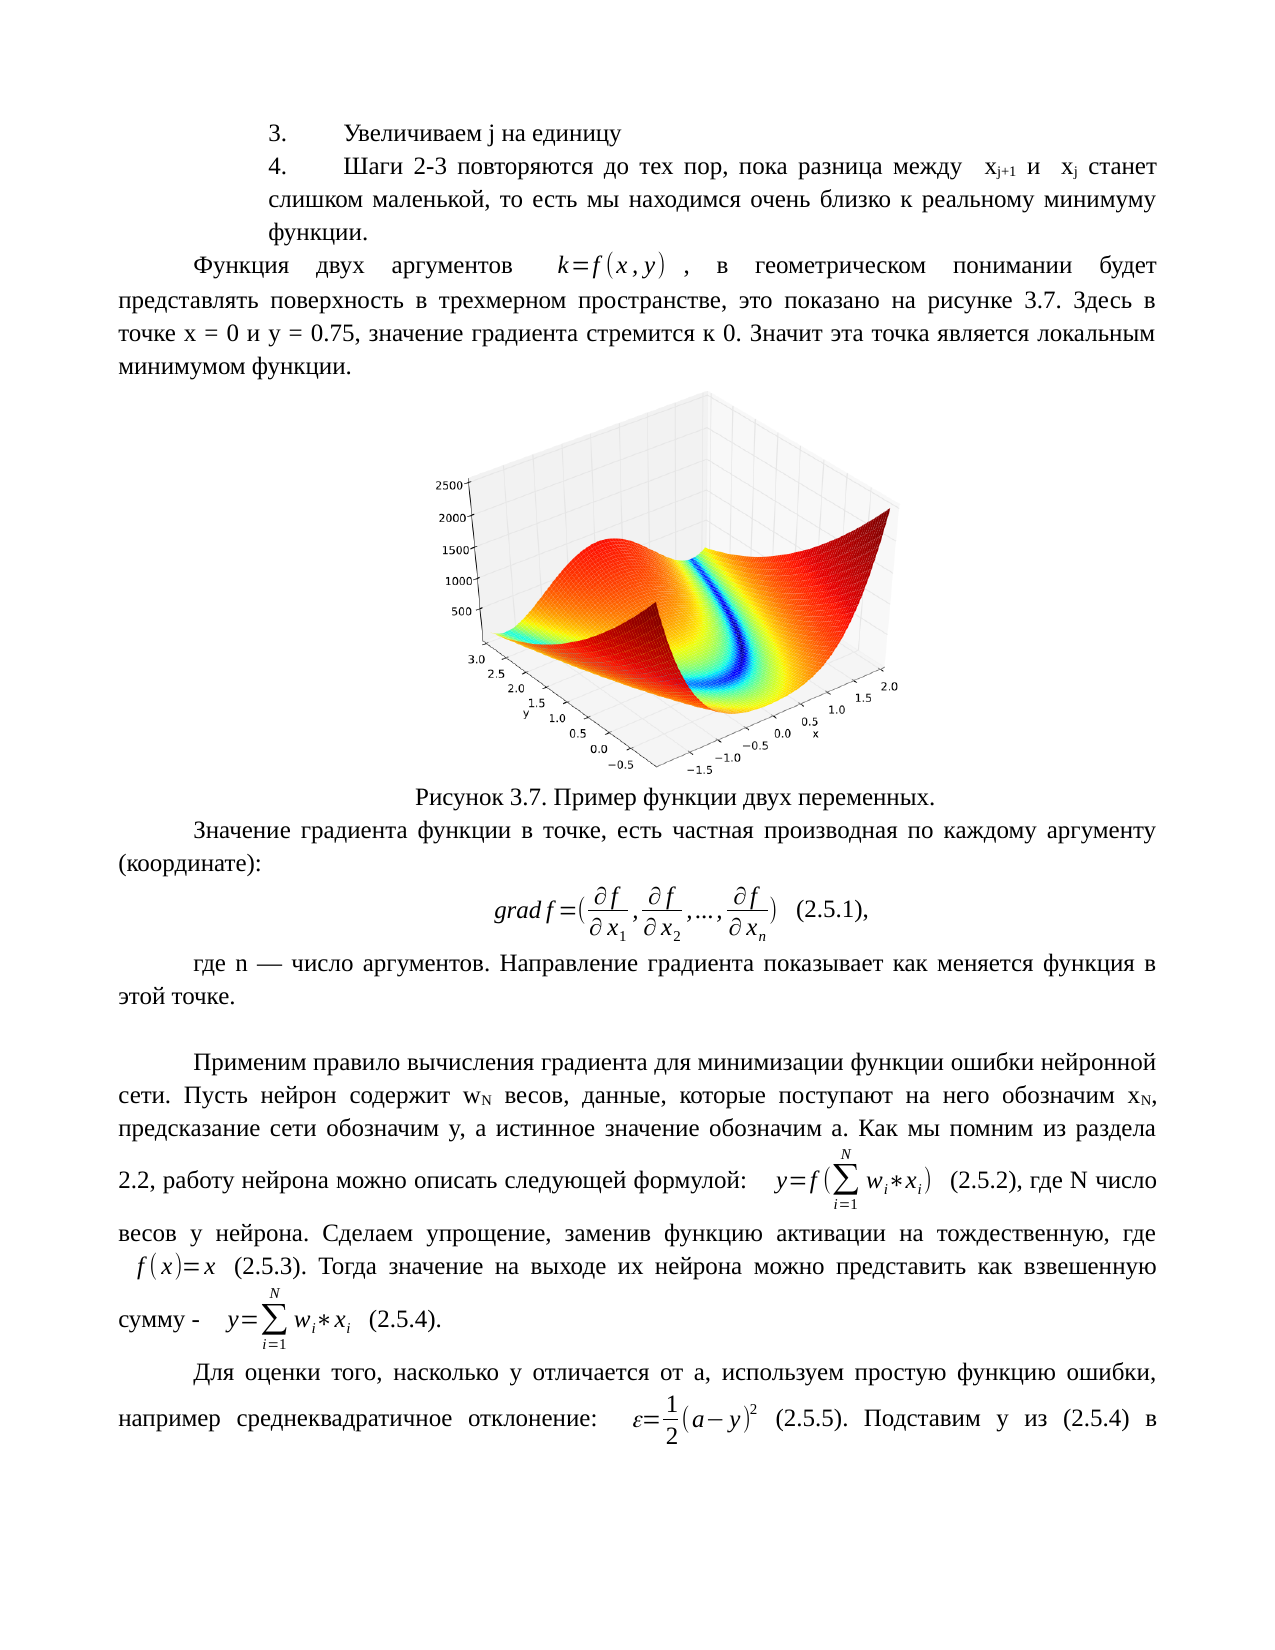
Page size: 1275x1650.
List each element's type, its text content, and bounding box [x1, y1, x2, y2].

text Функция двух аргументов , в геометрическом понимании будет представлять поверхность в трехмерном пространстве, это показано на рисунке 3.7. Здесь в точке x = 0 и y = 0.75, значение градиента стремится к 0. Значит эта точка является локальным минимумом функции. [118, 250, 1157, 380]
picture [412, 384, 938, 778]
text Значение градиента функции в точке, есть частная производная по каждому аргументу (координате): [118, 815, 1157, 877]
text Рисунок 3.7. Пример функции двух переменных. [118, 782, 1157, 811]
text Применим правило вычисления градиента для минимизации функции ошибки нейронной сети. Пусть нейрон содержит wN весов, данные, которые поступают на него обозначим xN, предсказание сети обозначим y, а истинное значение обозначим a. Как мы помним из раздела 2.2, работу нейрона можно описать следующей формулой: (2.5.2), где N число весов у нейрона. Сделаем упрощение, заменив функцию активации на тождественную, где (2.5.3). Тогда значение на выходе их нейрона можно представить как взвешенную сумму - (2.5.4). [118, 1047, 1157, 1353]
text (2.5.1), [118, 881, 1157, 944]
text Для оценки того, насколько y отличается от a, используем простую функцию ошибки, например среднеквадратичное отклонение: (2.5.5). Подставим y из (2.5.4) в формулу (2.5.5), и получим следующую функцию ошибки: (2.5.6). Наша задача найти минимум функции ε, которая зависит только от вектора весов w. Если мы хотим изменить вес wk нам достаточно взять частную производную функции ε по этому весу, и подставить это значение в описанную в разделе 2.5 формулу - (2.5.7), где k — номер веса. [118, 1357, 1157, 1449]
text где n — число аргументов. Направление градиента показывает как меняется функция в этой точке. [118, 948, 1157, 1010]
list Шаги 2-3 повторяются до тех пор, пока разница между xj+1 и xj станет слишком маленькой, то есть мы находимся очень близко к реальному минимуму функции. [268, 151, 1157, 246]
list Увеличиваем j на единицу [268, 118, 1157, 147]
